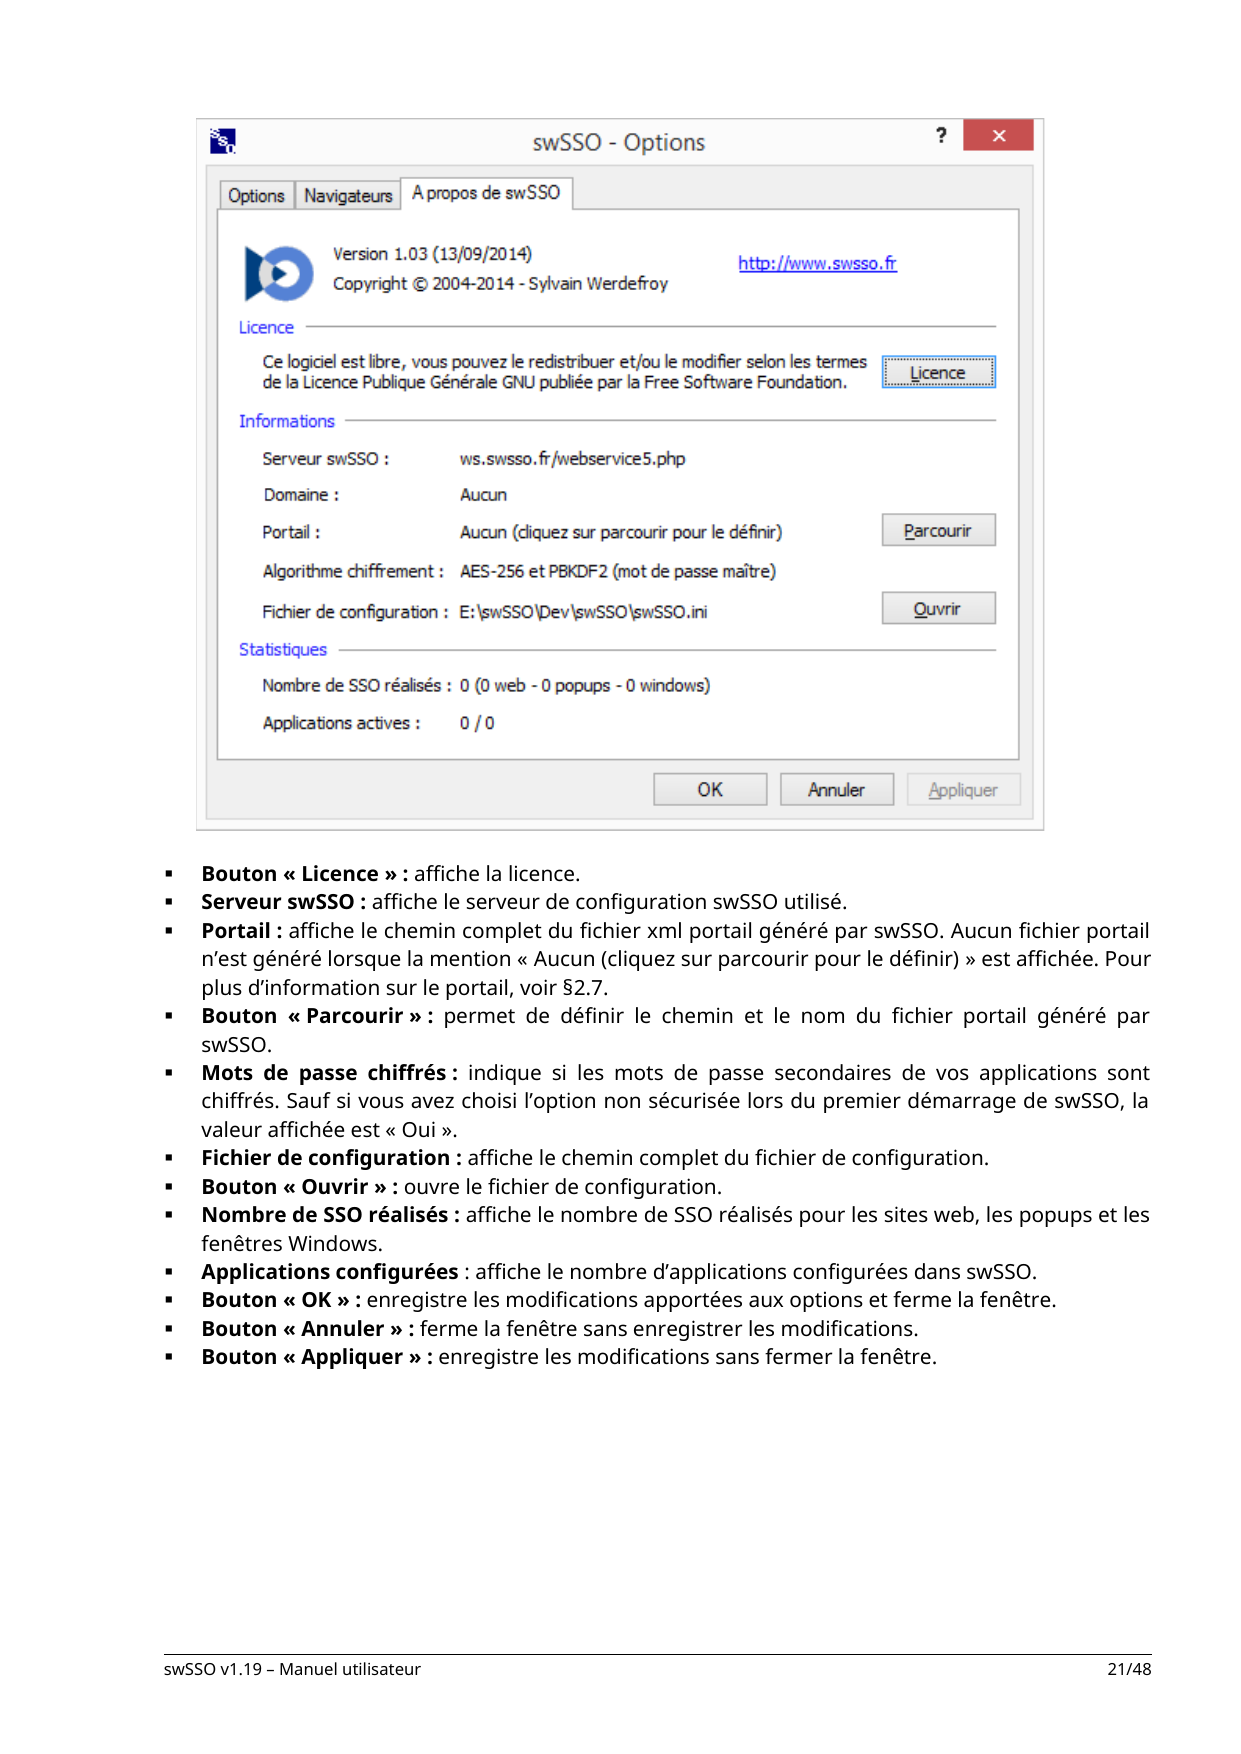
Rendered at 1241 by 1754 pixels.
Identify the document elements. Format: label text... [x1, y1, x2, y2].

list Bouton « OK » : enregistre les modifications apportées aux options et ferme la fenêtre. [164, 1286, 1152, 1314]
picture [196, 118, 1045, 831]
list Bouton « Ouvrir » : ouvre le fichier de configuration. [164, 1172, 1152, 1200]
list Nombre de SSO réalisés : affiche le nombre de SSO réalisés pour les sites web, les popups et les fenêtres Windows. [164, 1200, 1152, 1257]
list Portail : affiche le chemin complet du fichier xml portail généré par swSSO. Aucun fichier portail n’est généré lorsque la mention « Aucun (cliquez sur parcourir pour le définir) » est affichée. Pour plus d’information sur le portail, voir §2.7. [164, 916, 1152, 1001]
list Bouton « Annuler » : ferme la fenêtre sans enregistrer les modifications. [164, 1314, 1152, 1342]
list Mots de passe chiffrés : indique si les mots de passe secondaires de vos applications sont chiffrés. Sauf si vous avez choisi l’option non sécurisée lors du premier démarrage de swSSO, la valeur affichée est « Oui ». [164, 1058, 1152, 1143]
list Bouton « Parcourir » : permet de définir le chemin et le nom du fichier portail généré par swSSO. [164, 1001, 1152, 1058]
list Bouton « Licence » : affiche la licence. [164, 859, 1152, 887]
list Applications configurées : affiche le nombre d’applications configurées dans swSSO. [164, 1257, 1152, 1286]
list Bouton « Appliquer » : enregistre les modifications sans fermer la fenêtre. [164, 1342, 1152, 1371]
list Serveur swSSO : affiche le serveur de configuration swSSO utilisé. [164, 887, 1152, 916]
list Fichier de configuration : affiche le chemin complet du fichier de configuration. [164, 1143, 1152, 1172]
